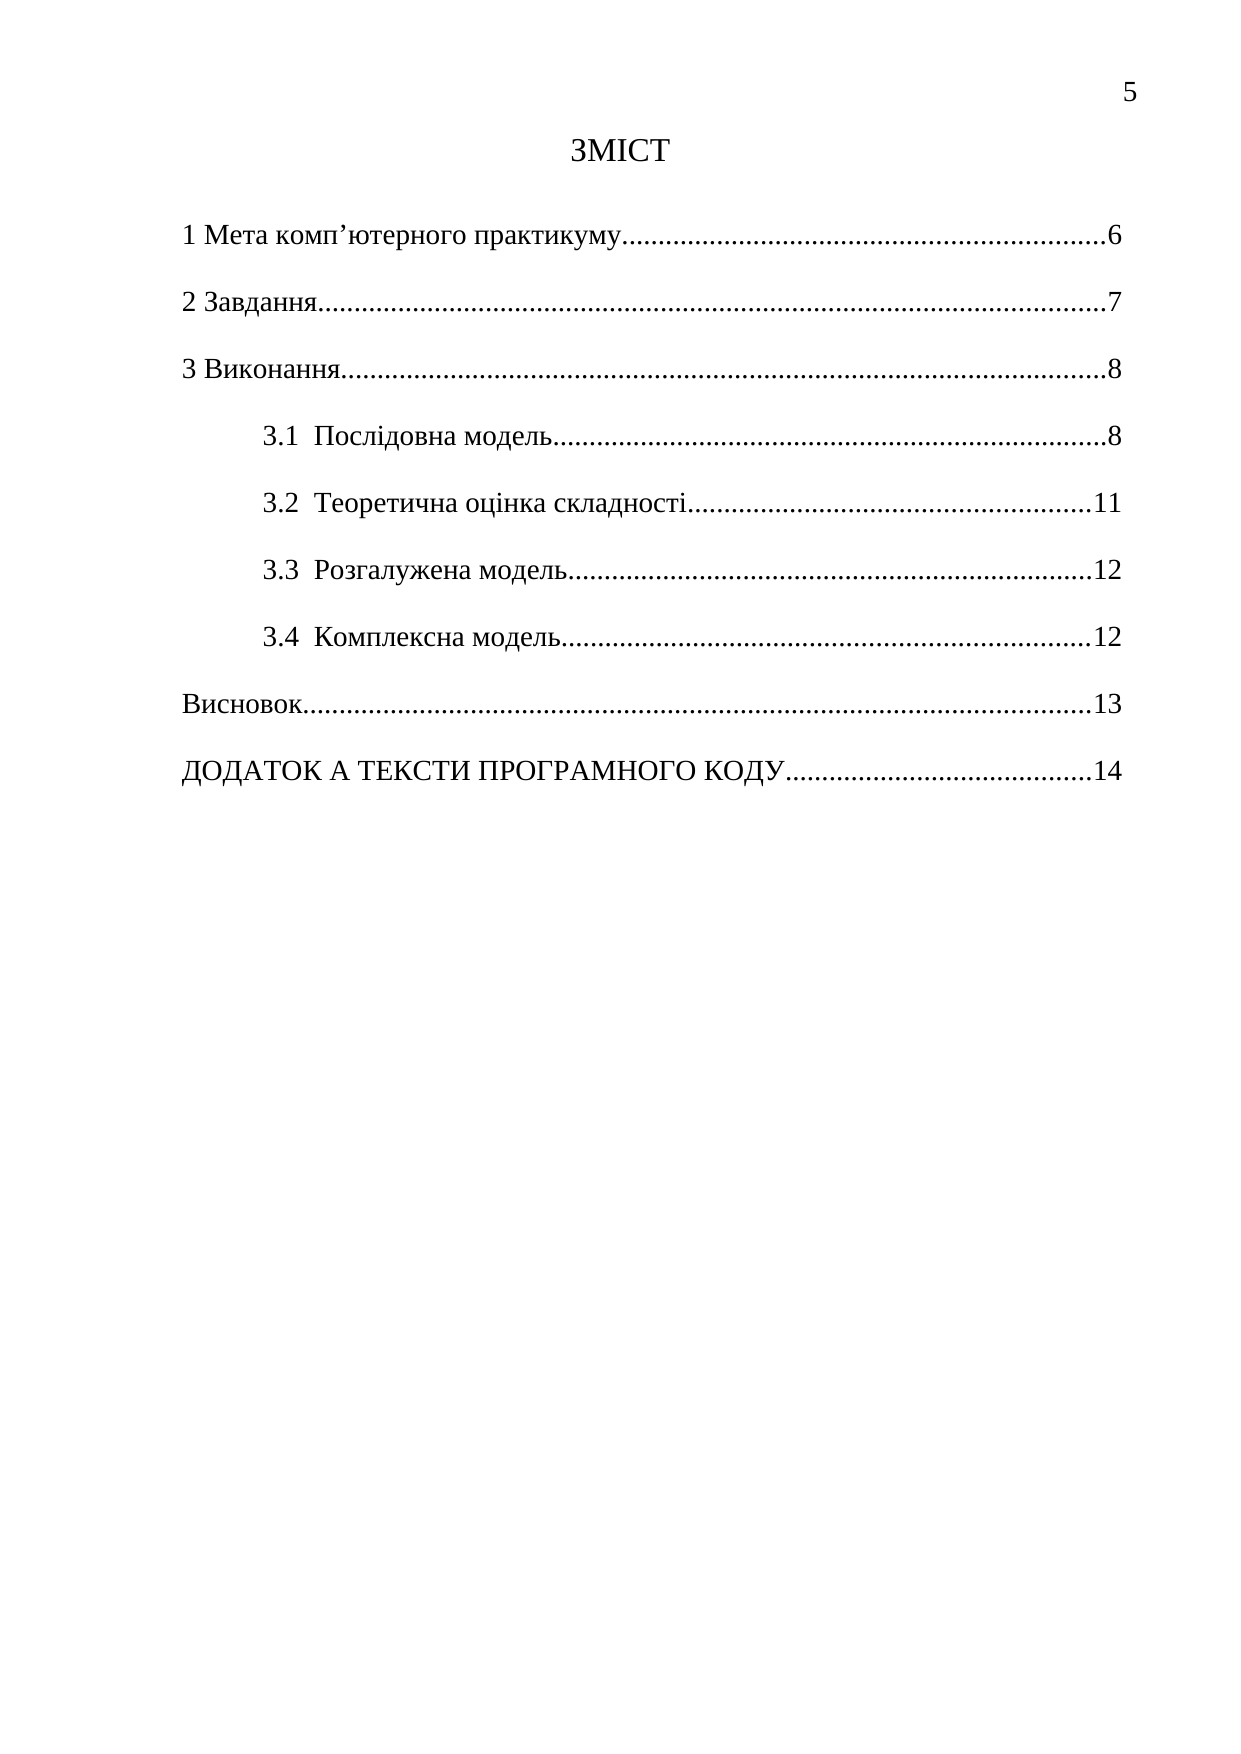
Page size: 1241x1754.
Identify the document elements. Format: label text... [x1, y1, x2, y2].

text 2 Завдання 7 [182, 284, 1122, 317]
text 3.1 Послідовна модель 8 [233, 418, 1122, 451]
text Висновок 13 [182, 686, 1122, 719]
text 3 Виконання 8 [182, 351, 1122, 384]
text ДОДАТОК А ТЕКСТИ ПРОГРАМНОГО КОДУ 14 [182, 753, 1122, 786]
text 3.2 Теоретична оцінка складності 11 [233, 485, 1122, 518]
text 3.4 Комплексна модель 12 [233, 619, 1122, 652]
subtitle Зміст [118, 130, 1122, 168]
text 3.3 Розгалужена модель 12 [233, 552, 1122, 585]
text 1 Мета комп’ютерного практикуму 6 [182, 217, 1122, 250]
